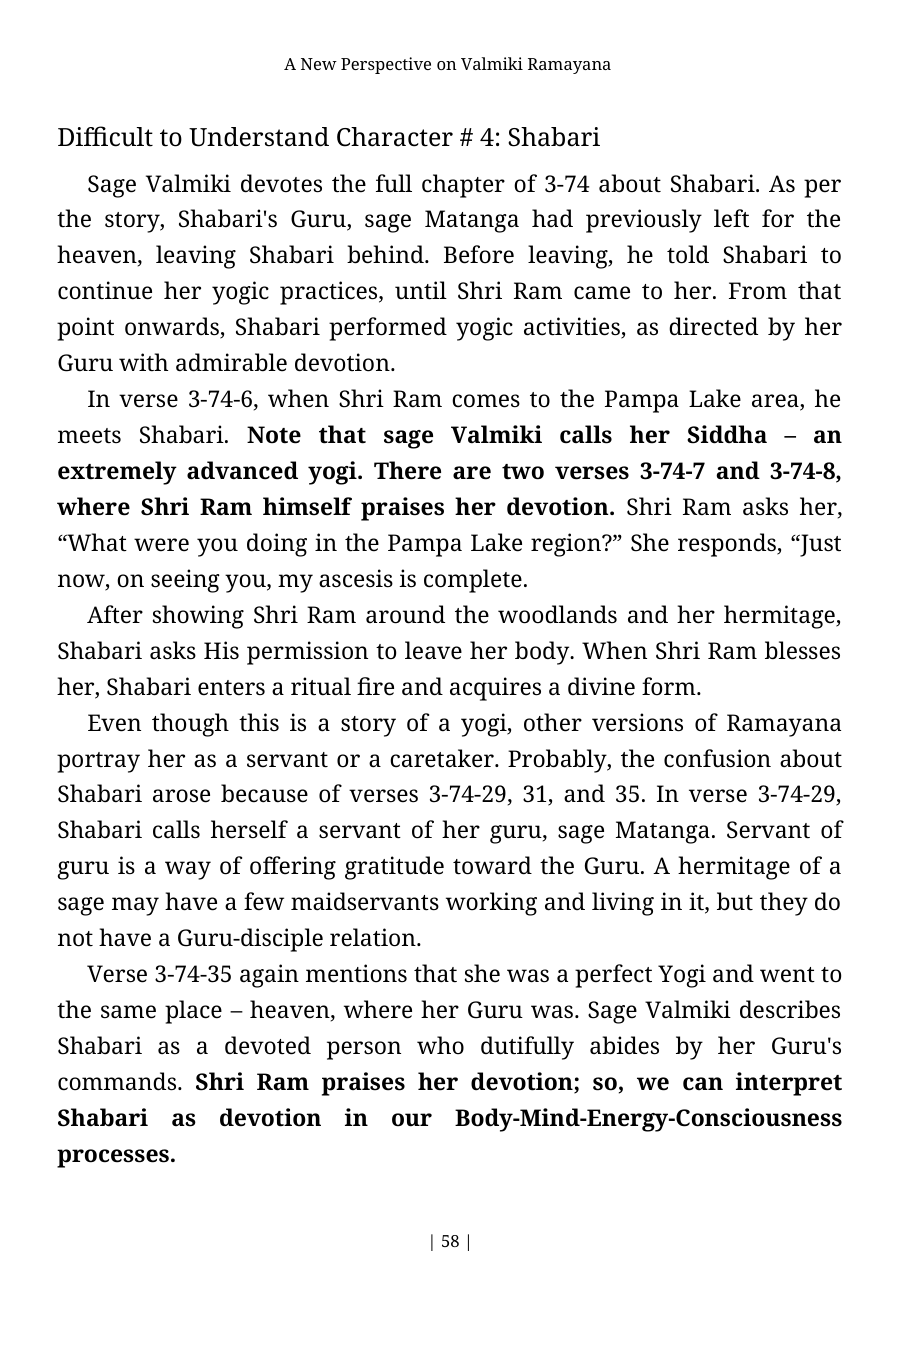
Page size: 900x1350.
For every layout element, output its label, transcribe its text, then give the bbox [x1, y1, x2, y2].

text Even though this is a story of a yogi, other versions of Ramayana portray her as a servant or a caretaker. Probably, the confusion about Shabari arose because of verses 3-74-29, 31, and 35. In verse 3-74-29, Shabari calls herself a servant of her guru, sage Matanga. Servant of guru is a way of offering gratitude toward the Guru. A hermitage of a sage may have a few maidservants working and living in it, but they do not have a Guru-disciple relation. [57, 707, 843, 953]
text Verse 3-74-35 again mentions that she was a perfect Yogi and went to the same place – heaven, where her Guru was. Sage Valmiki describes Shabari as a devoted person who dutifully abides by her Guru's commands. Shri Ram praises her devotion; so, we can interpret Shabari as devotion in our Body-Mind-Energy-Consciousness processes. [57, 958, 843, 1169]
text Sage Valmiki devotes the full chapter of 3-74 about Shabari. As per the story, Shabari's Guru, sage Matanga had previously left for the heaven, leaving Shabari behind. Before leaving, he told Shabari to continue her yogic practices, until Shri Ram came to her. From that point onwards, Shabari performed yogic activities, as directed by her Guru with admirable devotion. [57, 167, 843, 378]
subtitle Difficult to Understand Character # 4: Shabari [57, 120, 843, 154]
text In verse 3-74-6, when Shri Ram comes to the Pampa Lake area, he meets Shabari. Note that sage Valmiki calls her Siddha – an extremely advanced yogi. There are two verses 3-74-7 and 3-74-8, where Shri Ram himself praises her devotion. Shri Ram asks her, “What were you doing in the Pampa Lake region?” She responds, “Just now, on seeing you, my ascesis is complete. [57, 383, 843, 594]
text After showing Shri Ram around the woodlands and her hermitage, Shabari asks His permission to leave her body. When Shri Ram blesses her, Shabari enters a ritual fire and acquires a divine form. [57, 599, 843, 702]
